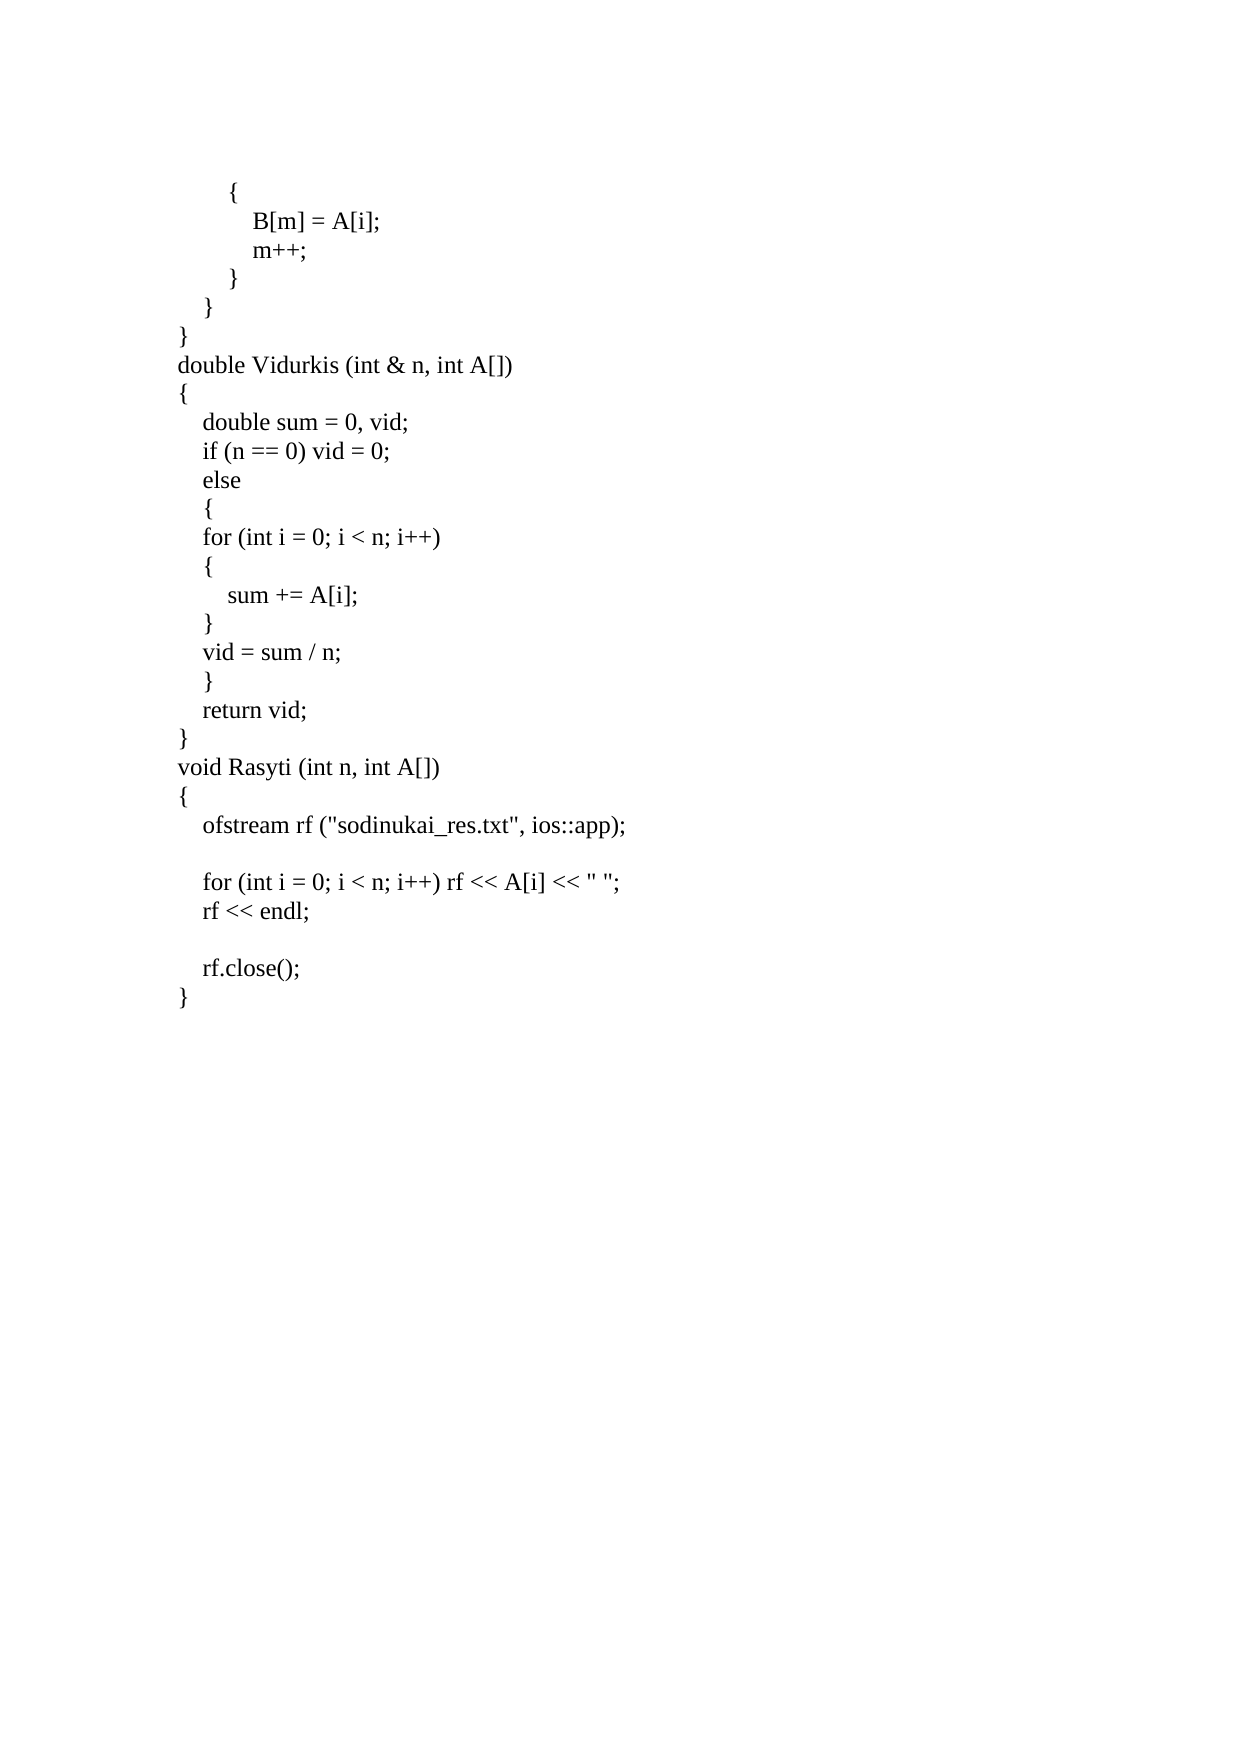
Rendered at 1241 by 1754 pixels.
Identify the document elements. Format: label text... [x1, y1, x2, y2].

text double sum = 0, vid; [177, 407, 1181, 436]
text else [177, 465, 1181, 493]
text { [177, 493, 1181, 522]
text } [177, 321, 1181, 350]
text m++; [177, 235, 1181, 263]
text } [177, 982, 1181, 1011]
text } [177, 292, 1181, 321]
text rf.close(); [177, 953, 1181, 982]
text rf << endl; [177, 896, 1181, 925]
text if (n == 0) vid = 0; [177, 436, 1181, 465]
text } [177, 723, 1181, 752]
text { [177, 551, 1181, 580]
text B[m] = A[i]; [177, 206, 1181, 235]
text sum += A[i]; [177, 580, 1181, 608]
text for (int i = 0; i < n; i++) rf << A[i] << " "; [177, 867, 1181, 896]
text vid = sum / n; [177, 637, 1181, 666]
text { [177, 177, 1181, 206]
text } [177, 608, 1181, 637]
text return vid; [177, 695, 1181, 723]
text void Rasyti (int n, int A[]) [177, 752, 1181, 781]
text { [177, 378, 1181, 407]
text double Vidurkis (int & n, int A[]) [177, 350, 1181, 378]
text for (int i = 0; i < n; i++) [177, 522, 1181, 551]
text } [177, 263, 1181, 292]
text { [177, 781, 1181, 810]
text } [177, 666, 1181, 695]
text ofstream rf ("sodinukai_res.txt", ios::app); [177, 810, 1181, 838]
